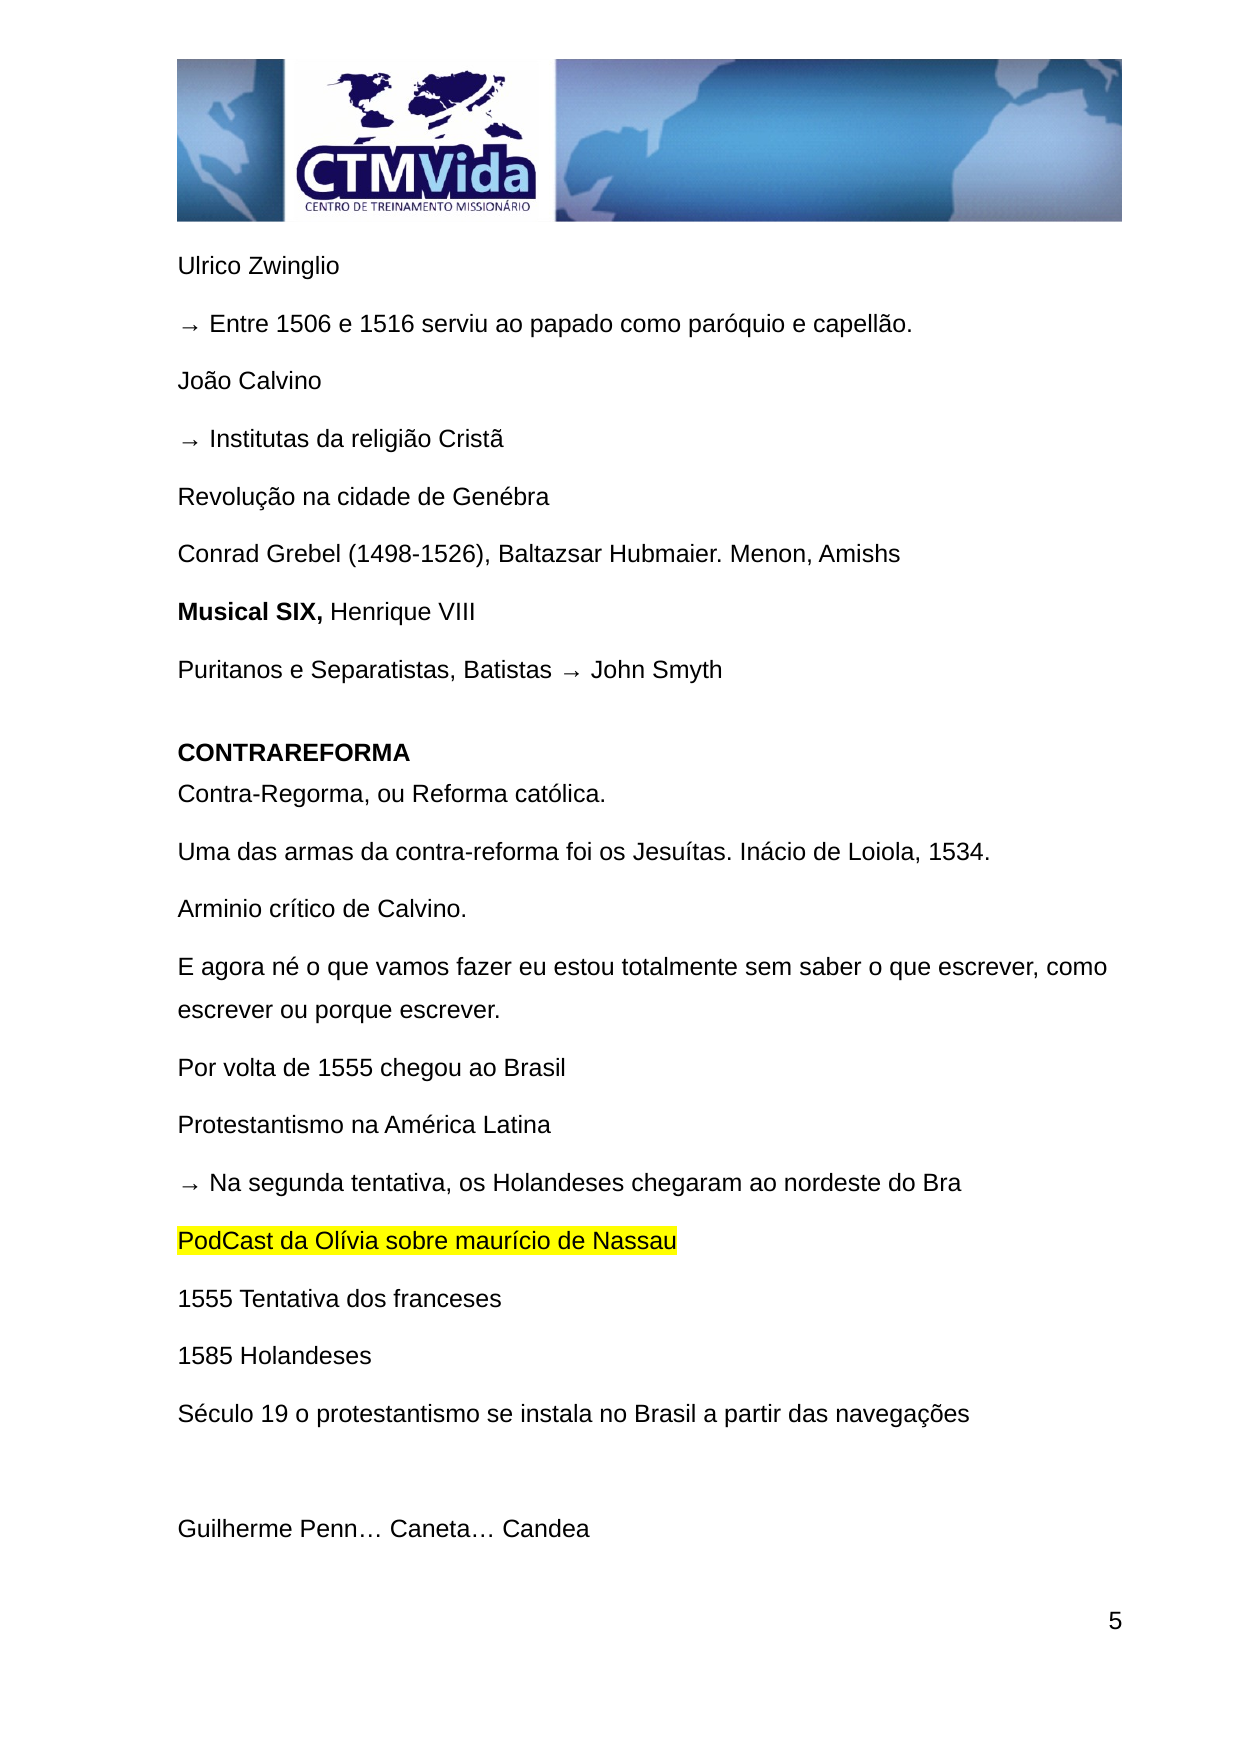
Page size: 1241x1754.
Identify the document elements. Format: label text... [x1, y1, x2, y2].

text Conrad Grebel (1498-1526), Baltazsar Hubmaier. Menon, Amishs [177, 539, 1122, 568]
text 1585 Holandeses [177, 1341, 1122, 1370]
text E agora né o que vamos fazer eu estou totalmente sem saber o que escrever, como escrever ou porque escrever. [177, 952, 1122, 1024]
text Arminio crítico de Calvino. [177, 894, 1122, 923]
subtitle Contrareforma [177, 738, 1122, 766]
text Puritanos e Separatistas, Batistas → John Smyth [177, 655, 1122, 684]
text → Na segunda tentativa, os Holandeses chegaram ao nordeste do Bra [177, 1168, 1122, 1197]
text Século 19 o protestantismo se instala no Brasil a partir das navegações [177, 1399, 1122, 1428]
text Ulrico Zwinglio [177, 251, 1122, 280]
picture [177, 59, 1122, 222]
text João Calvino [177, 366, 1122, 395]
text PodCast da Olívia sobre maurício de Nassau [177, 1226, 1122, 1255]
text 1555 Tentativa dos franceses [177, 1284, 1122, 1312]
text Uma das armas da contra-reforma foi os Jesuítas. Inácio de Loiola, 1534. [177, 837, 1122, 865]
text Protestantismo na América Latina [177, 1111, 1122, 1139]
text Guilherme Penn… Caneta… Candea [177, 1514, 1122, 1543]
text → Entre 1506 e 1516 serviu ao papado como paróquio e capellão. [177, 309, 1122, 337]
text Musical SIX, Henrique VIII [177, 597, 1122, 626]
text Contra-Regorma, ou Reforma católica. [177, 779, 1122, 808]
text → Institutas da religião Cristã [177, 424, 1122, 453]
text Por volta de 1555 chegou ao Brasil [177, 1053, 1122, 1082]
text Revolução na cidade de Genébra [177, 482, 1122, 511]
